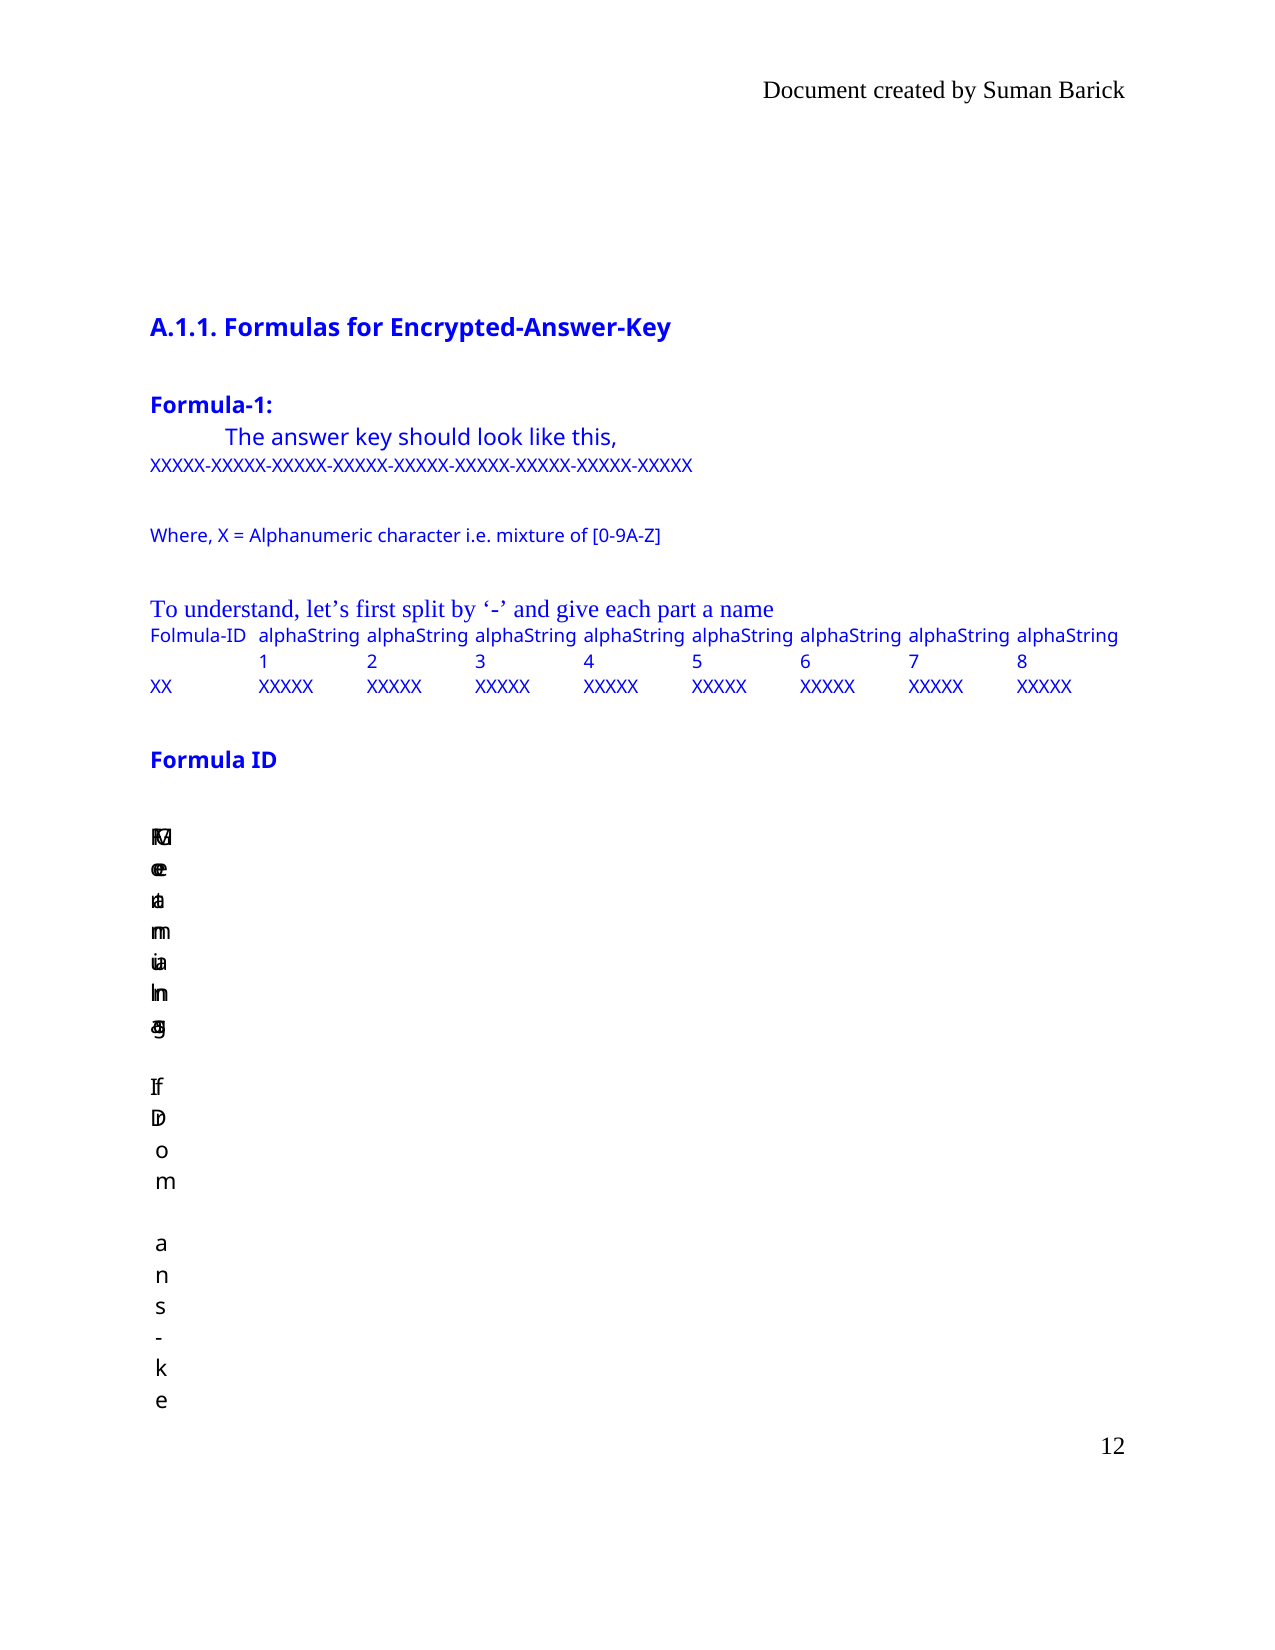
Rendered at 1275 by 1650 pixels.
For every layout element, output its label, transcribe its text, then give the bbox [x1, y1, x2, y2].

text Formula-1: [150, 389, 1125, 421]
table_cell XXXXX [800, 674, 908, 699]
table_header alphaString3 [475, 623, 583, 673]
table_cell XX [150, 674, 258, 699]
table_header alphaString8 [1017, 623, 1125, 673]
table_cell XXXXX [367, 674, 475, 699]
table_cell XXXXX [908, 674, 1017, 699]
text Where, X = Alphanumeric character i.e. mixture of [0-9A-Z] [150, 523, 1125, 548]
text To understand, let’s first split by ‘-’ and give each part a name [150, 594, 1125, 622]
text The answer key should look like this, [150, 421, 1125, 452]
table_header alphaString7 [908, 623, 1017, 673]
table_cell XXXXX [1017, 674, 1125, 699]
text A.1.1. Formulas for Encrypted-Answer-Key [150, 310, 1125, 344]
table_header alphaString5 [692, 623, 800, 673]
text XXXXX-XXXXX-XXXXX-XXXXX-XXXXX-XXXXX-XXXXX-XXXXX-XXXXX [150, 452, 1125, 477]
table_header Folmula-ID [150, 623, 258, 673]
table_header alphaString6 [800, 623, 908, 673]
table_cell XXXXX [475, 674, 583, 699]
table_header alphaString1 [258, 623, 367, 673]
table_cell XXXXX [258, 674, 367, 699]
table_header alphaString4 [583, 623, 692, 673]
table_header alphaString2 [367, 623, 475, 673]
table_cell XXXXX [692, 674, 800, 699]
text Formula ID [150, 744, 1125, 776]
table_cell XXXXX [583, 674, 692, 699]
